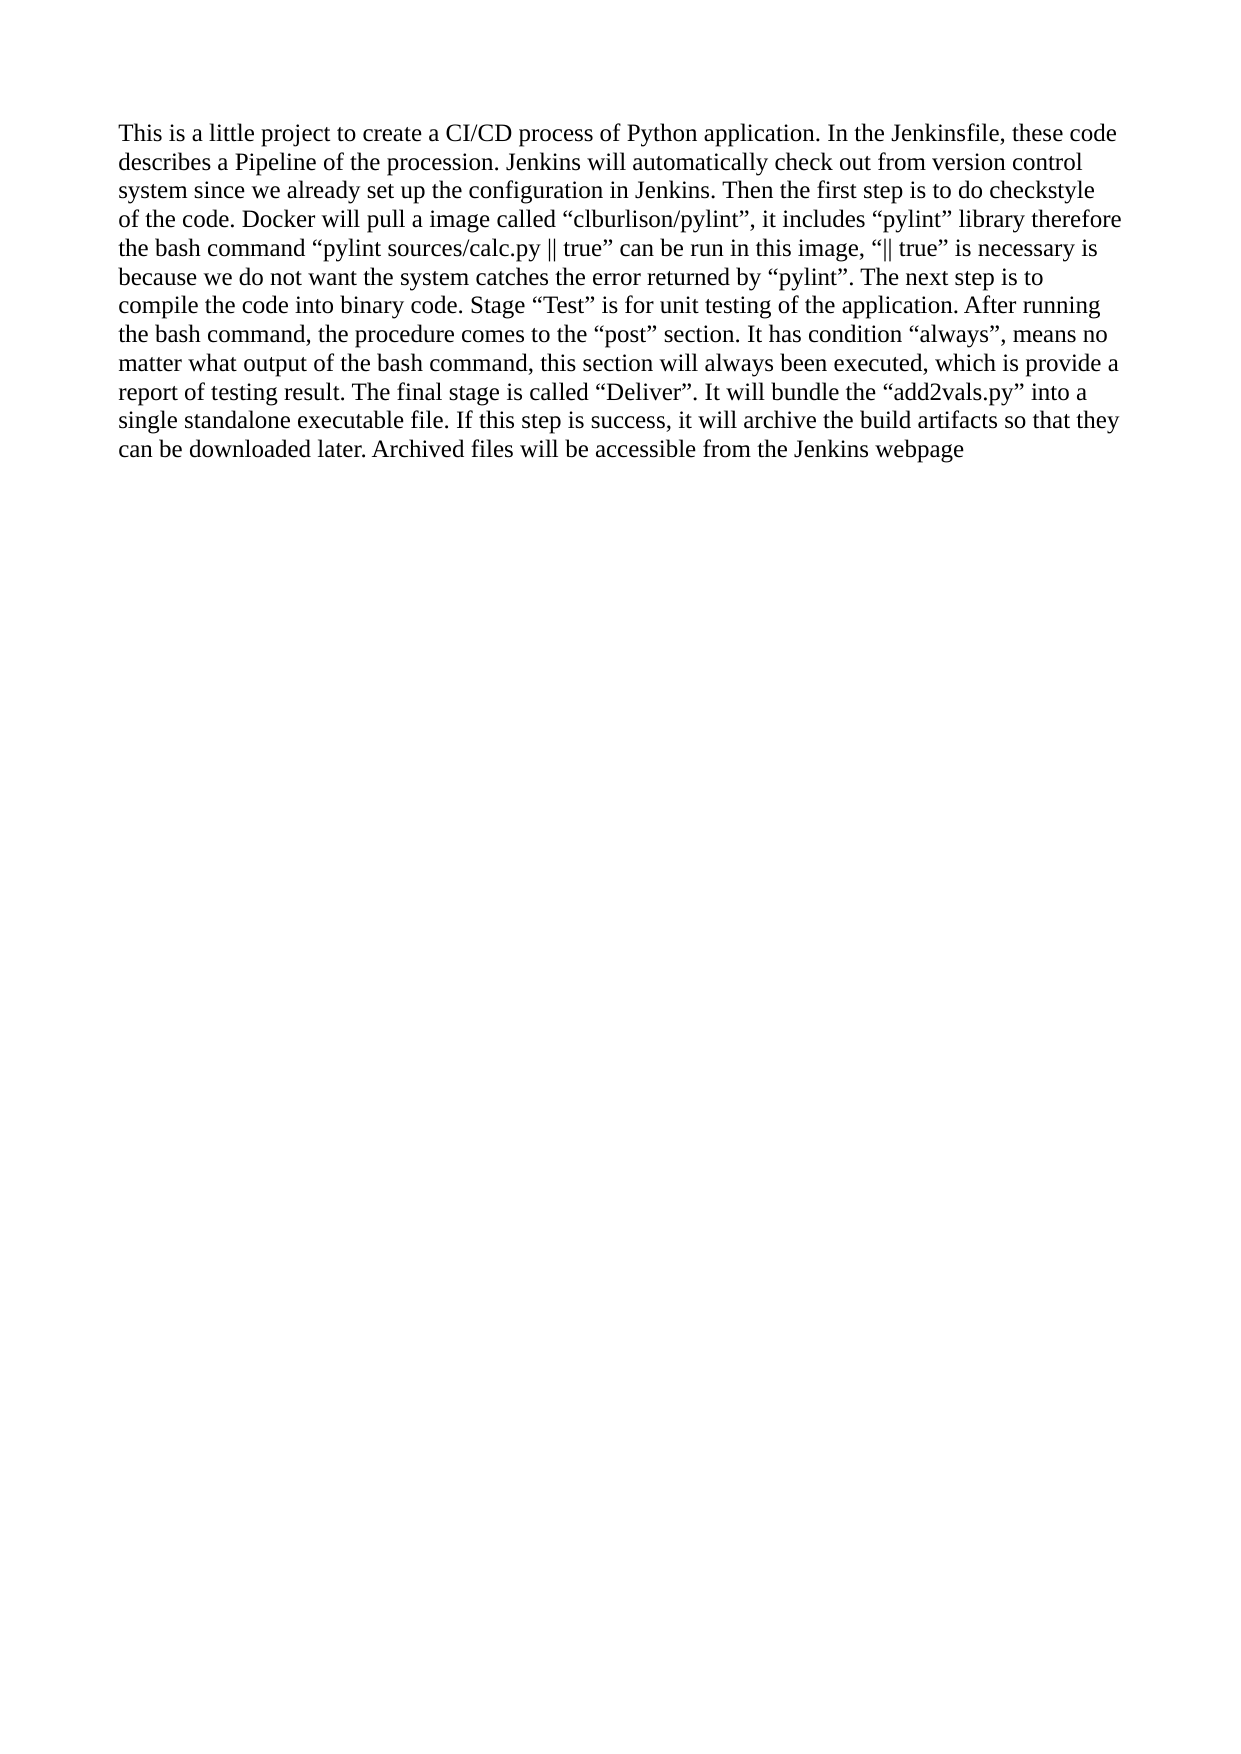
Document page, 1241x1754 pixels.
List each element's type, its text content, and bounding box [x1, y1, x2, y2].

text This is a little project to create a CI/CD process of Python application. In the Jenkinsfile, these code describes a Pipeline of the procession. Jenkins will automatically check out from version control system since we already set up the configuration in Jenkins. Then the first step is to do checkstyle of the code. Docker will pull a image called “clburlison/pylint”, it includes “pylint” library therefore the bash command “pylint sources/calc.py || true” can be run in this image, “|| true” is necessary is because we do not want the system catches the error returned by “pylint”. The next step is to compile the code into binary code. Stage “Test” is for unit testing of the application. After running the bash command, the procedure comes to the “post” section. It has condition “always”, means no matter what output of the bash command, this section will always been executed, which is provide a report of testing result. The final stage is called “Deliver”. It will bundle the “add2vals.py” into a single standalone executable file. If this step is success, it will archive the build artifacts so that they can be downloaded later. Archived files will be accessible from the Jenkins webpage [118, 118, 1122, 463]
